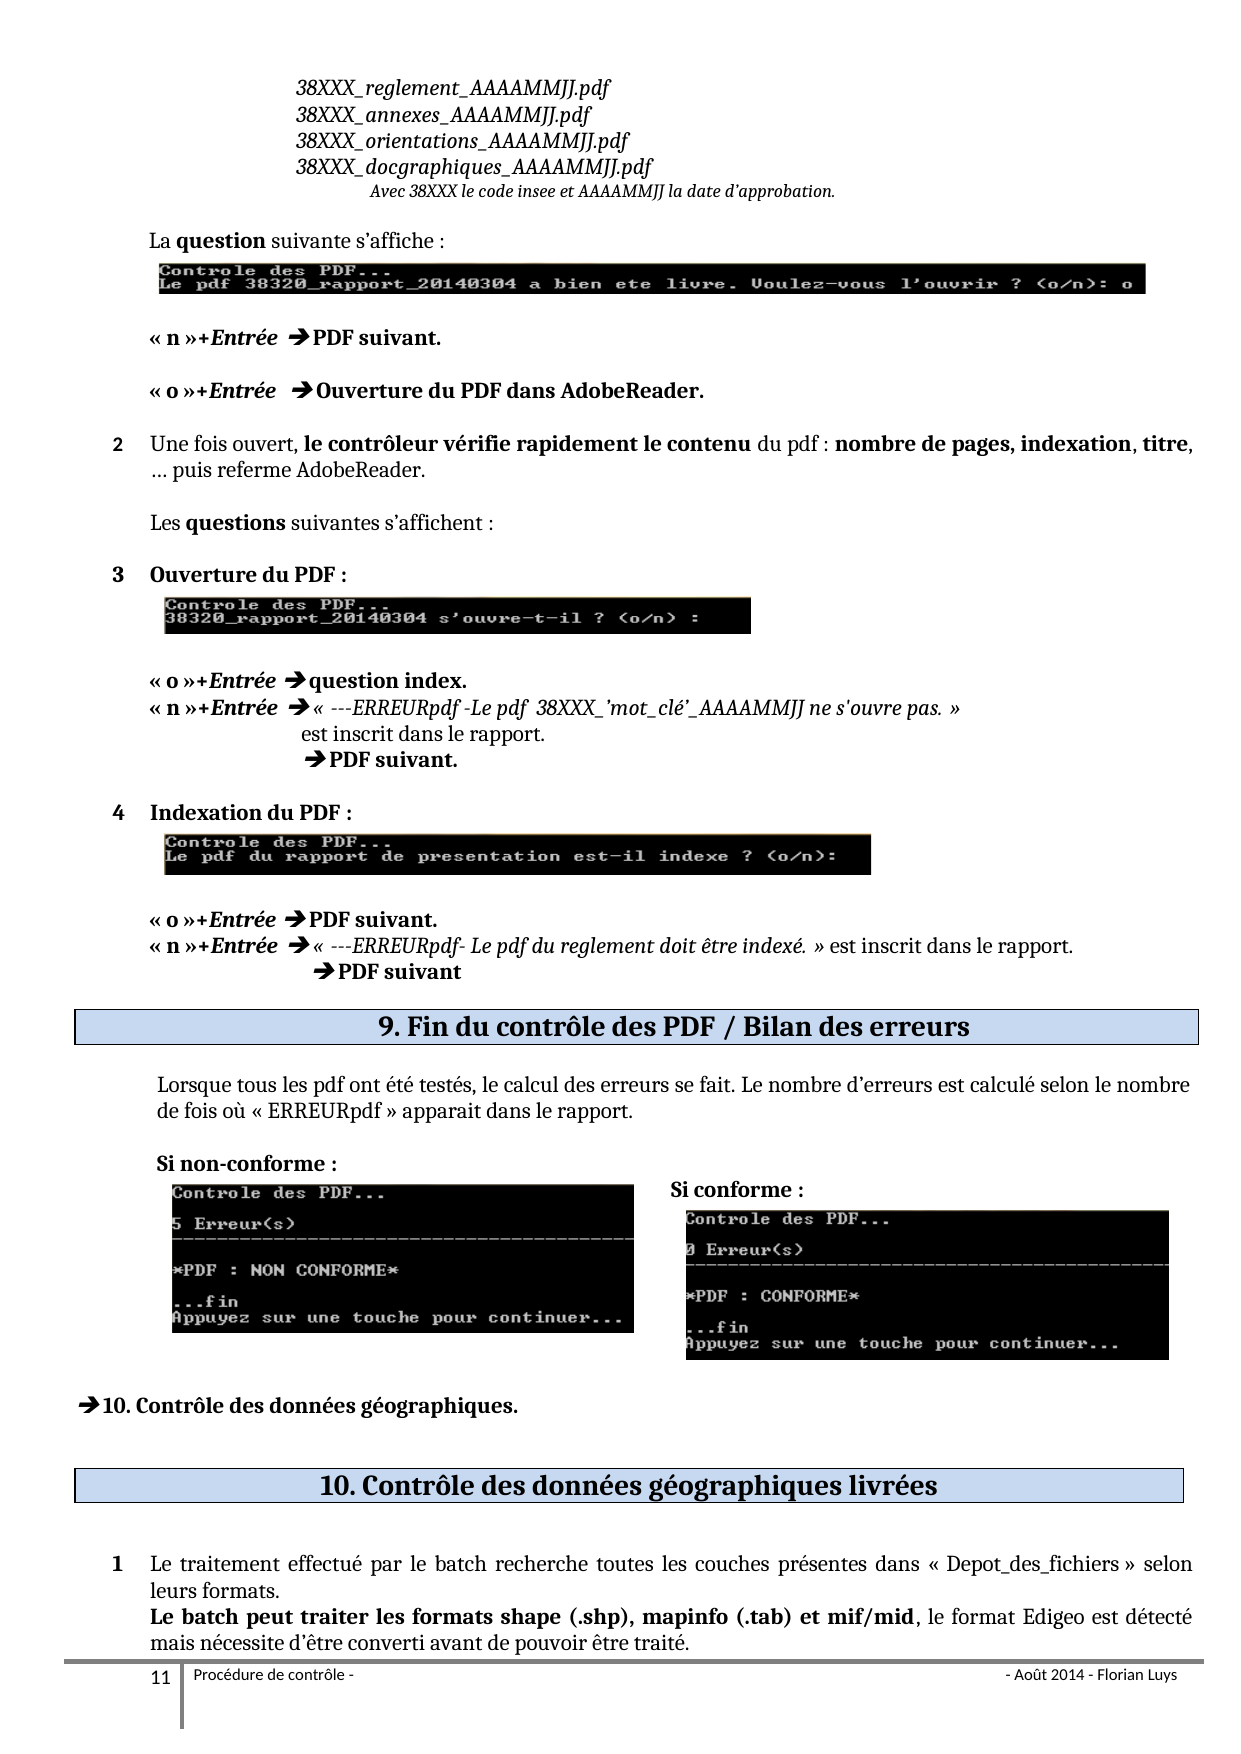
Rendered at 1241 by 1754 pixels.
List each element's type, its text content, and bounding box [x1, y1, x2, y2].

text La question suivante s’affiche : [75, 228, 1193, 255]
list Indexation du PDF : [112, 800, 1193, 826]
picture [163, 596, 751, 634]
table_header 9. Fin du contrôle des PDF / Bilan des erreurs [76, 1010, 1198, 1044]
text « o »+Entrée  question index. [75, 668, 1193, 694]
text 38XXX_orientations_AAAAMMJJ.pdf [150, 128, 1193, 154]
list Ouverture du PDF : [112, 562, 1193, 588]
text 38XXX_docgraphiques_AAAAMMJJ.pdf [150, 154, 1193, 180]
text « n »+Entrée  « ---ERREURpdf -Le pdf 38XXX_’mot_clé’_AAAAMMJJ ne s'ouvre pas. » [75, 694, 1193, 721]
text Les questions suivantes s’affichent : [150, 509, 1193, 536]
text Le batch peut traiter les formats shape (.shp), mapinfo (.tab) et mif/mid, le format Edigeo est détecté mais nécessite d’être converti avant de pouvoir être traité. [150, 1604, 1193, 1657]
text « n »+Entrée  « ---ERREURpdf- Le pdf du reglement doit être indexé. » est inscrit dans le rapport. [75, 933, 1193, 959]
list Le traitement effectué par le batch recherche toutes les couches présentes dans « Depot_des_fichiers » selon leurs formats. [112, 1551, 1193, 1604]
text Si non-conforme : [157, 1150, 597, 1177]
text Si conforme : [671, 1177, 1193, 1203]
text « o »+Entrée  PDF suivant. [75, 906, 1193, 933]
text 38XXX_reglement_AAAAMMJJ.pdf [150, 75, 1193, 101]
picture [158, 262, 1146, 294]
text  PDF suivant [75, 959, 1193, 985]
text 38XXX_annexes_AAAAMMJJ.pdf [150, 101, 1193, 128]
picture [686, 1210, 1169, 1360]
text « o »+Entrée  Ouverture du PDF dans AdobeReader. [75, 378, 1193, 404]
text  10. Contrôle des données géographiques. [75, 1393, 1193, 1420]
text Avec 38XXX le code insee et AAAAMMJJ la date d’approbation. [150, 180, 1193, 202]
text « n »+Entrée  PDF suivant. [75, 325, 1193, 351]
picture [172, 1184, 634, 1333]
table_header 10. Contrôle des données géographiques livrées [76, 1469, 1183, 1502]
list Une fois ouvert, le contrôleur vérifie rapidement le contenu du pdf : nombre de pages, indexation, titre,… puis referme AdobeReader. [112, 430, 1193, 483]
text Lorsque tous les pdf ont été testés, le calcul des erreurs se fait. Le nombre d’erreurs est calculé selon le nombre de fois où « ERREURpdf » apparait dans le rapport. [157, 1071, 1193, 1124]
text  PDF suivant. [75, 747, 1193, 773]
picture [163, 833, 872, 875]
text est inscrit dans le rapport. [75, 721, 1193, 747]
